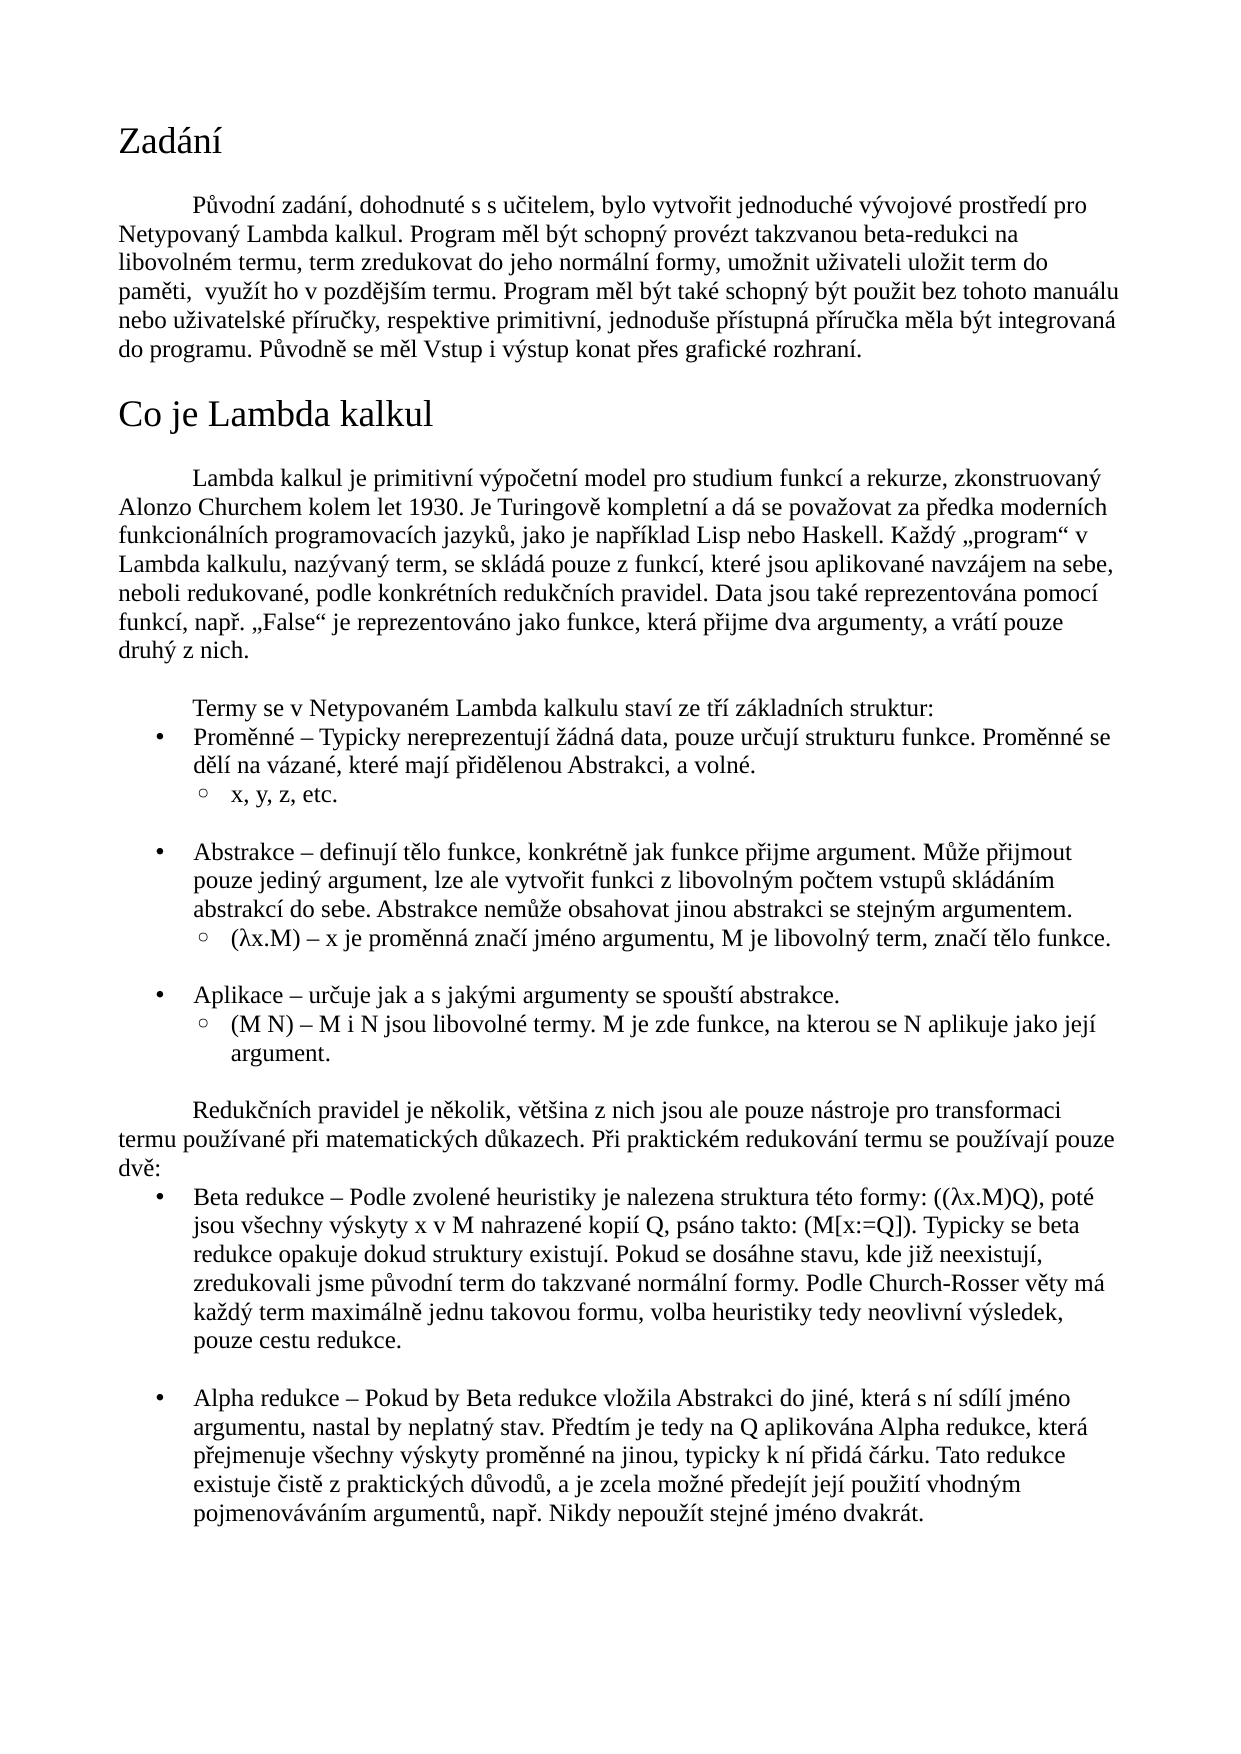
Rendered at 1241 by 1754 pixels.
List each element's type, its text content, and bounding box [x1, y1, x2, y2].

text Termy se v Netypovaném Lambda kalkulu staví ze tří základních struktur: [118, 693, 1122, 722]
list (λx.M) – x je proměnná značí jméno argumentu, M je libovolný term, značí tělo funkce. [193, 923, 1122, 952]
list Abstrakce – definují tělo funkce, konkrétně jak funkce přijme argument. Může přijmout pouze jediný argument, lze ale vytvořit funkci z libovolným počtem vstupů skládáním abstrakcí do sebe. Abstrakce nemůže obsahovat jinou abstrakci se stejným argumentem. [156, 837, 1122, 923]
list (M N) – M i N jsou libovolné termy. M je zde funkce, na kterou se N aplikuje jako její argument. [193, 1009, 1122, 1067]
text Lambda kalkul je primitivní výpočetní model pro studium funkcí a rekurze, zkonstruovaný Alonzo Churchem kolem let 1930. Je Turingově kompletní a dá se považovat za předka moderních funkcionálních programovacích jazyků, jako je například Lisp nebo Haskell. Každý „program“ v Lambda kalkulu, nazývaný term, se skládá pouze z funkcí, které jsou aplikované navzájem na sebe, neboli redukované, podle konkrétních redukčních pravidel. Data jsou také reprezentována pomocí funkcí, např. „False“ je reprezentováno jako funkce, která přijme dva argumenty, a vrátí pouze druhý z nich. [118, 463, 1122, 664]
list Alpha redukce – Pokud by Beta redukce vložila Abstrakci do jiné, která s ní sdílí jméno argumentu, nastal by neplatný stav. Předtím je tedy na Q aplikována Alpha redukce, která přejmenuje všechny výskyty proměnné na jinou, typicky k ní přidá čárku. Tato redukce existuje čistě z praktických důvodů, a je zcela možné předejít její použití vhodným pojmenováváním argumentů, např. Nikdy nepoužít stejné jméno dvakrát. [156, 1383, 1122, 1527]
text Redukčních pravidel je několik, většina z nich jsou ale pouze nástroje pro transformaci termu používané při matematických důkazech. Při praktickém redukování termu se používají pouze dvě: [118, 1096, 1122, 1182]
list Aplikace – určuje jak a s jakými argumenty se spouští abstrakce. [156, 981, 1122, 1009]
text Původní zadání, dohodnuté s s učitelem, bylo vytvořit jednoduché vývojové prostředí pro Netypovaný Lambda kalkul. Program měl být schopný provézt takzvanou beta-redukci na libovolném termu, term zredukovat do jeho normální formy, umožnit uživateli uložit term do paměti, využít ho v pozdějším termu. Program měl být také schopný být použit bez tohoto manuálu nebo uživatelské příručky, respektive primitivní, jednoduše přístupná příručka měla být integrovaná do programu. Původně se měl Vstup i výstup konat přes grafické rozhraní. [118, 161, 1122, 362]
text Zadání [118, 118, 1122, 161]
list x, y, z, etc. [193, 779, 1122, 808]
text Co je Lambda kalkul [118, 391, 1122, 434]
list Proměnné – Typicky nereprezentují žádná data, pouze určují strukturu funkce. Proměnné se dělí na vázané, které mají přidělenou Abstrakci, a volné. [156, 722, 1122, 779]
list Beta redukce – Podle zvolené heuristiky je nalezena struktura této formy: ((λx.M)Q), poté jsou všechny výskyty x v M nahrazené kopií Q, psáno takto: (M[x:=Q]). Typicky se beta redukce opakuje dokud struktury existují. Pokud se dosáhne stavu, kde již neexistují, zredukovali jsme původní term do takzvané normální formy. Podle Church-Rosser věty má každý term maximálně jednu takovou formu, volba heuristiky tedy neovlivní výsledek, pouze cestu redukce. [156, 1182, 1122, 1354]
